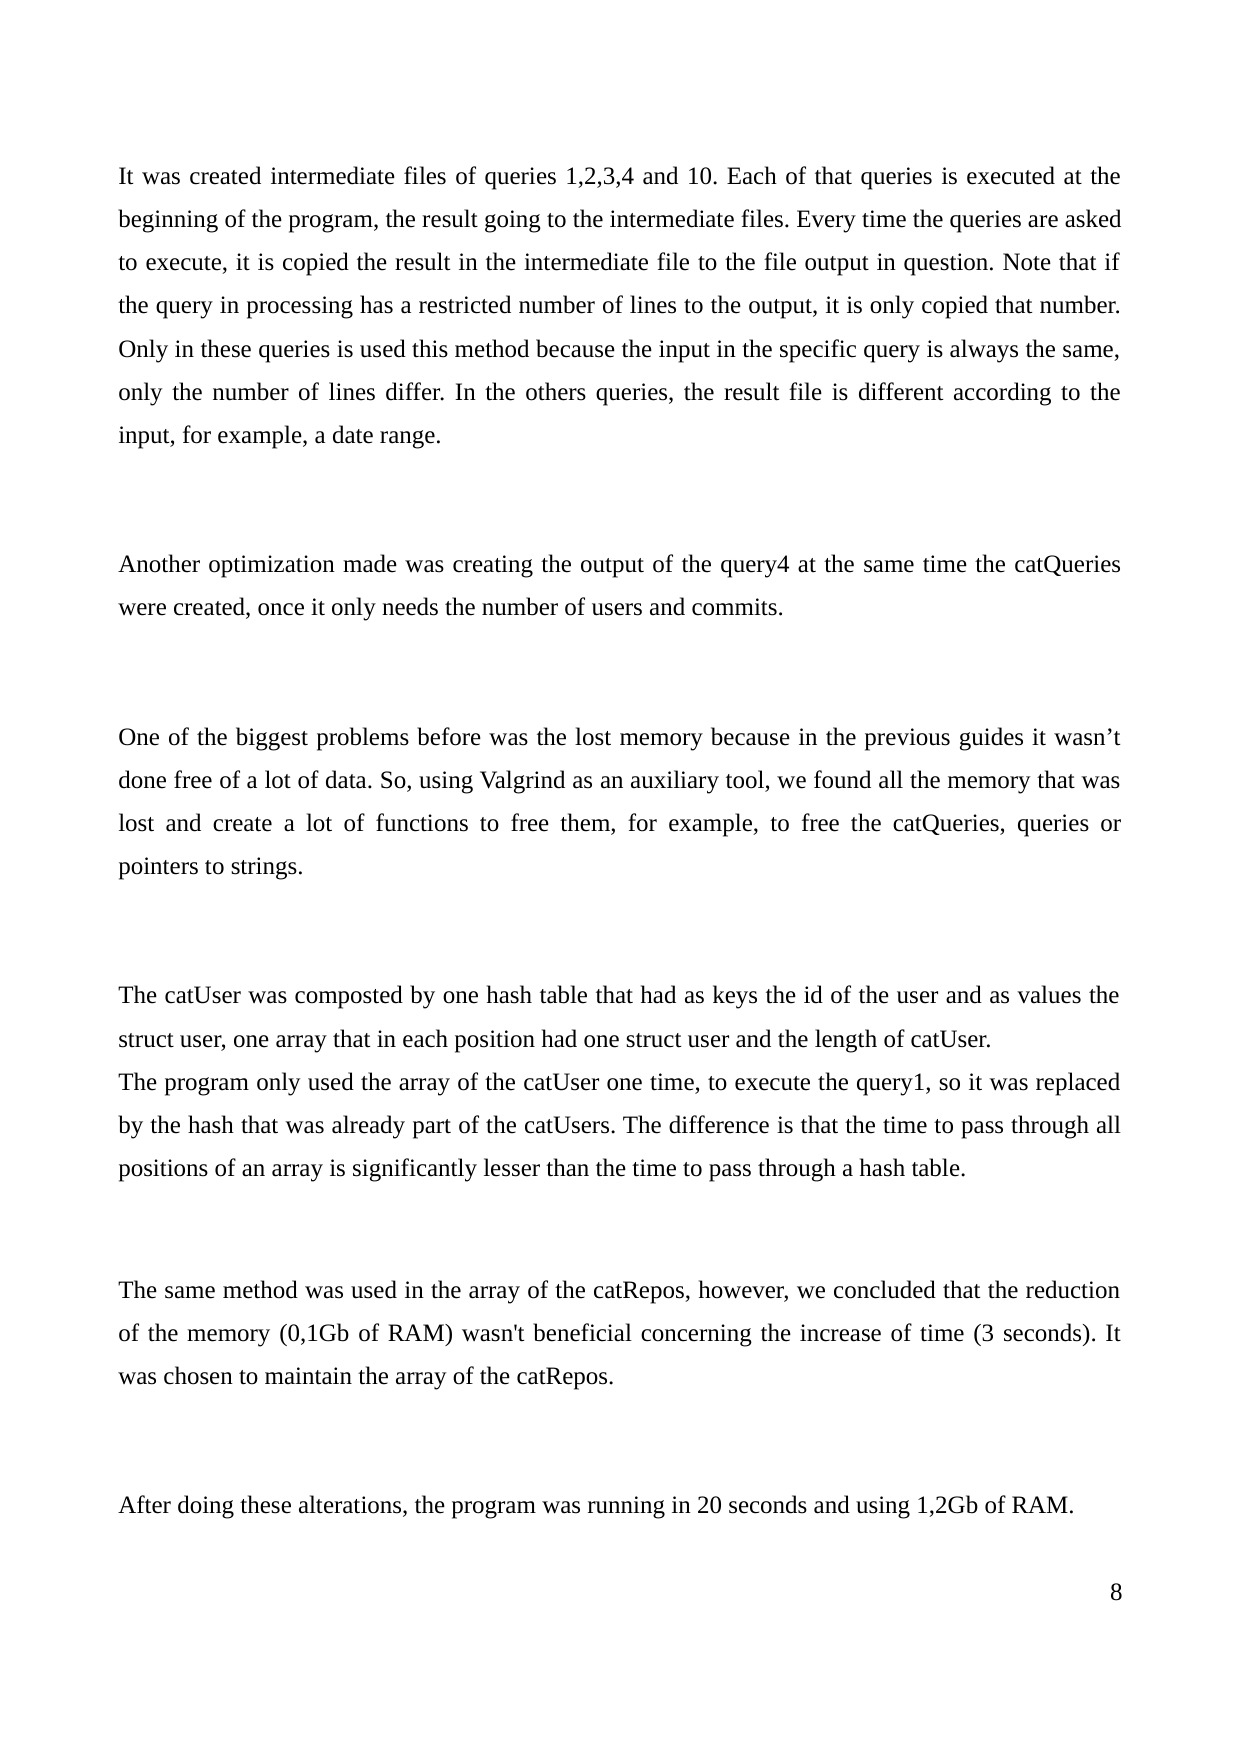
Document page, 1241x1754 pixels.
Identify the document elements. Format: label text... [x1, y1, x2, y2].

text The program only used the array of the catUser one time, to execute the query1, so it was replaced by the hash that was already part of the catUsers. The difference is that the time to pass through all positions of an array is significantly lesser than the time to pass through a hash table. [118, 1067, 1122, 1182]
text After doing these alterations, the program was running in 20 seconds and using 1,2Gb of RAM. [118, 1490, 1122, 1519]
text 8 [118, 1577, 1122, 1605]
text The catUser was composted by one hash table that had as keys the id of the user and as values the struct user, one array that in each position had one struct user and the length of catUser. [118, 981, 1122, 1052]
text Another optimization made was creating the output of the query4 at the same time the catQueries were created, once it only needs the number of users and commits. [118, 549, 1122, 621]
text One of the biggest problems before was the lost memory because in the previous guides it wasn’t done free of a lot of data. So, using Valgrind as an auxiliary tool, we found all the memory that was lost and create a lot of functions to free them, for example, to free the catQueries, queries or pointers to strings. [118, 722, 1122, 880]
text The same method was used in the array of the catRepos, however, we concluded that the reduction of the memory (0,1Gb of RAM) wasn't beneficial concerning the increase of time (3 seconds). It was chosen to maintain the array of the catRepos. [118, 1275, 1122, 1390]
text It was created intermediate files of queries 1,2,3,4 and 10. Each of that queries is executed at the beginning of the program, the result going to the intermediate files. Every time the queries are asked to execute, it is copied the result in the intermediate file to the file output in question. Note that if the query in processing has a restricted number of lines to the output, it is only copied that number. Only in these queries is used this method because the input in the specific query is always the same, only the number of lines differ. In the others queries, the result file is different according to the input, for example, a date range. [118, 161, 1122, 449]
